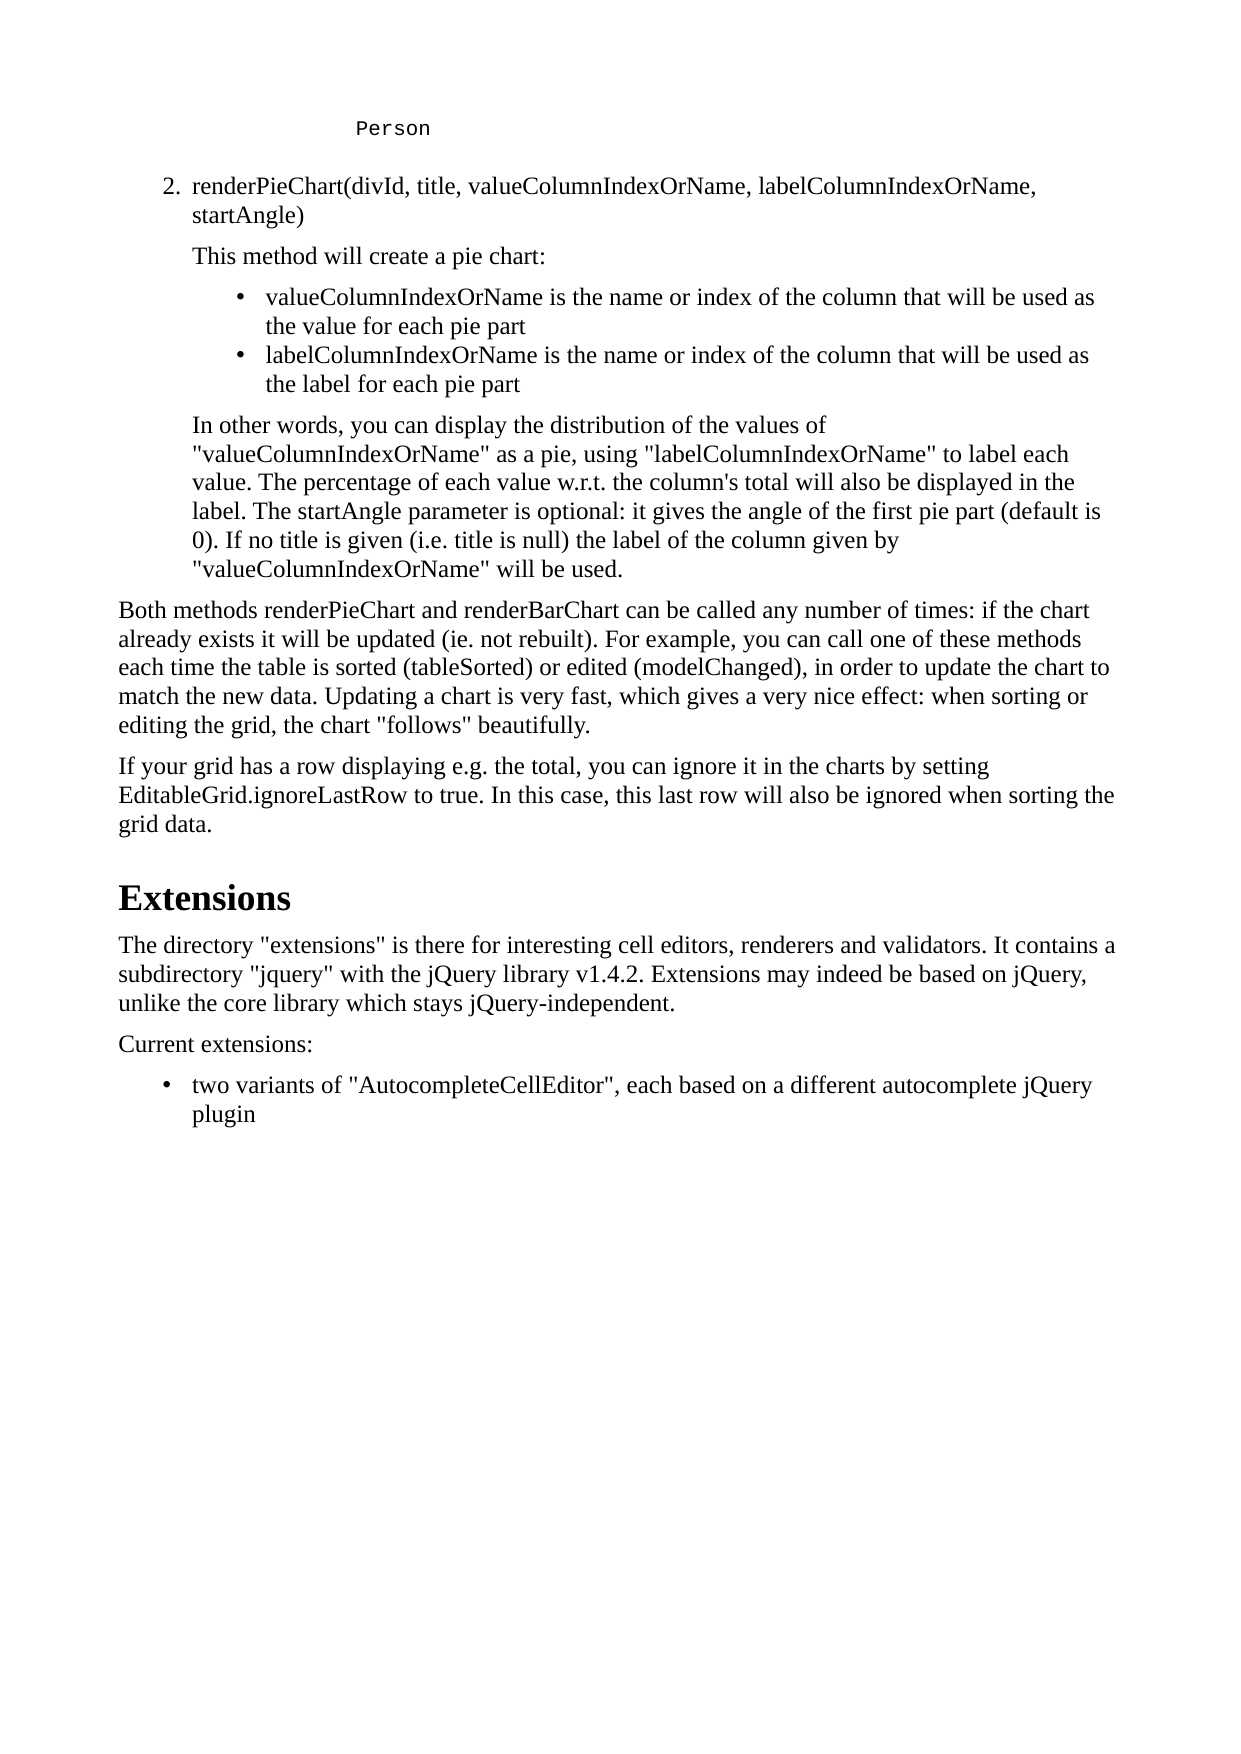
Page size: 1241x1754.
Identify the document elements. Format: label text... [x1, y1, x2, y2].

text Both methods renderPieChart and renderBarChart can be called any number of times: if the chart already exists it will be updated (ie. not rebuilt). For example, you can call one of these methods each time the table is sorted (tableSorted) or edited (modelChanged), in order to update the chart to match the new data. Updating a chart is very fast, which gives a very nice effect: when sorting or editing the grid, the chart "follows" beautifully. [118, 595, 1122, 739]
text The directory "extensions" is there for interesting cell editors, renderers and validators. It contains a subdirectory "jquery" with the jQuery library v1.4.2. Extensions may indeed be based on jQuery, unlike the core library which stays jQuery-independent. [118, 931, 1122, 1017]
list renderPieChart(divId, title, valueColumnIndexOrName, labelColumnIndexOrName, startAngle) [162, 171, 1122, 229]
text Current extensions: [118, 1029, 1122, 1058]
subtitle Extensions [118, 875, 1122, 918]
list two variants of "AutocompleteCellEditor", each based on a different autocomplete jQuery plugin [162, 1071, 1122, 1128]
text Person [118, 118, 1122, 142]
list This method will create a pie chart: [162, 241, 1122, 270]
list valueColumnIndexOrName is the name or index of the column that will be used as the value for each pie part [236, 282, 1122, 340]
list In other words, you can display the distribution of the values of "valueColumnIndexOrName" as a pie, using "labelColumnIndexOrName" to label each value. The percentage of each value w.r.t. the column's total will also be displayed in the label. The startAngle parameter is optional: it gives the angle of the first pie part (default is 0). If no title is given (i.e. title is null) the label of the column given by "valueColumnIndexOrName" will be used. [162, 410, 1122, 582]
list labelColumnIndexOrName is the name or index of the column that will be used as the label for each pie part [236, 340, 1122, 397]
text If your grid has a row displaying e.g. the total, you can ignore it in the charts by setting EditableGrid.ignoreLastRow to true. In this case, this last row will also be ignored when sorting the grid data. [118, 751, 1122, 837]
